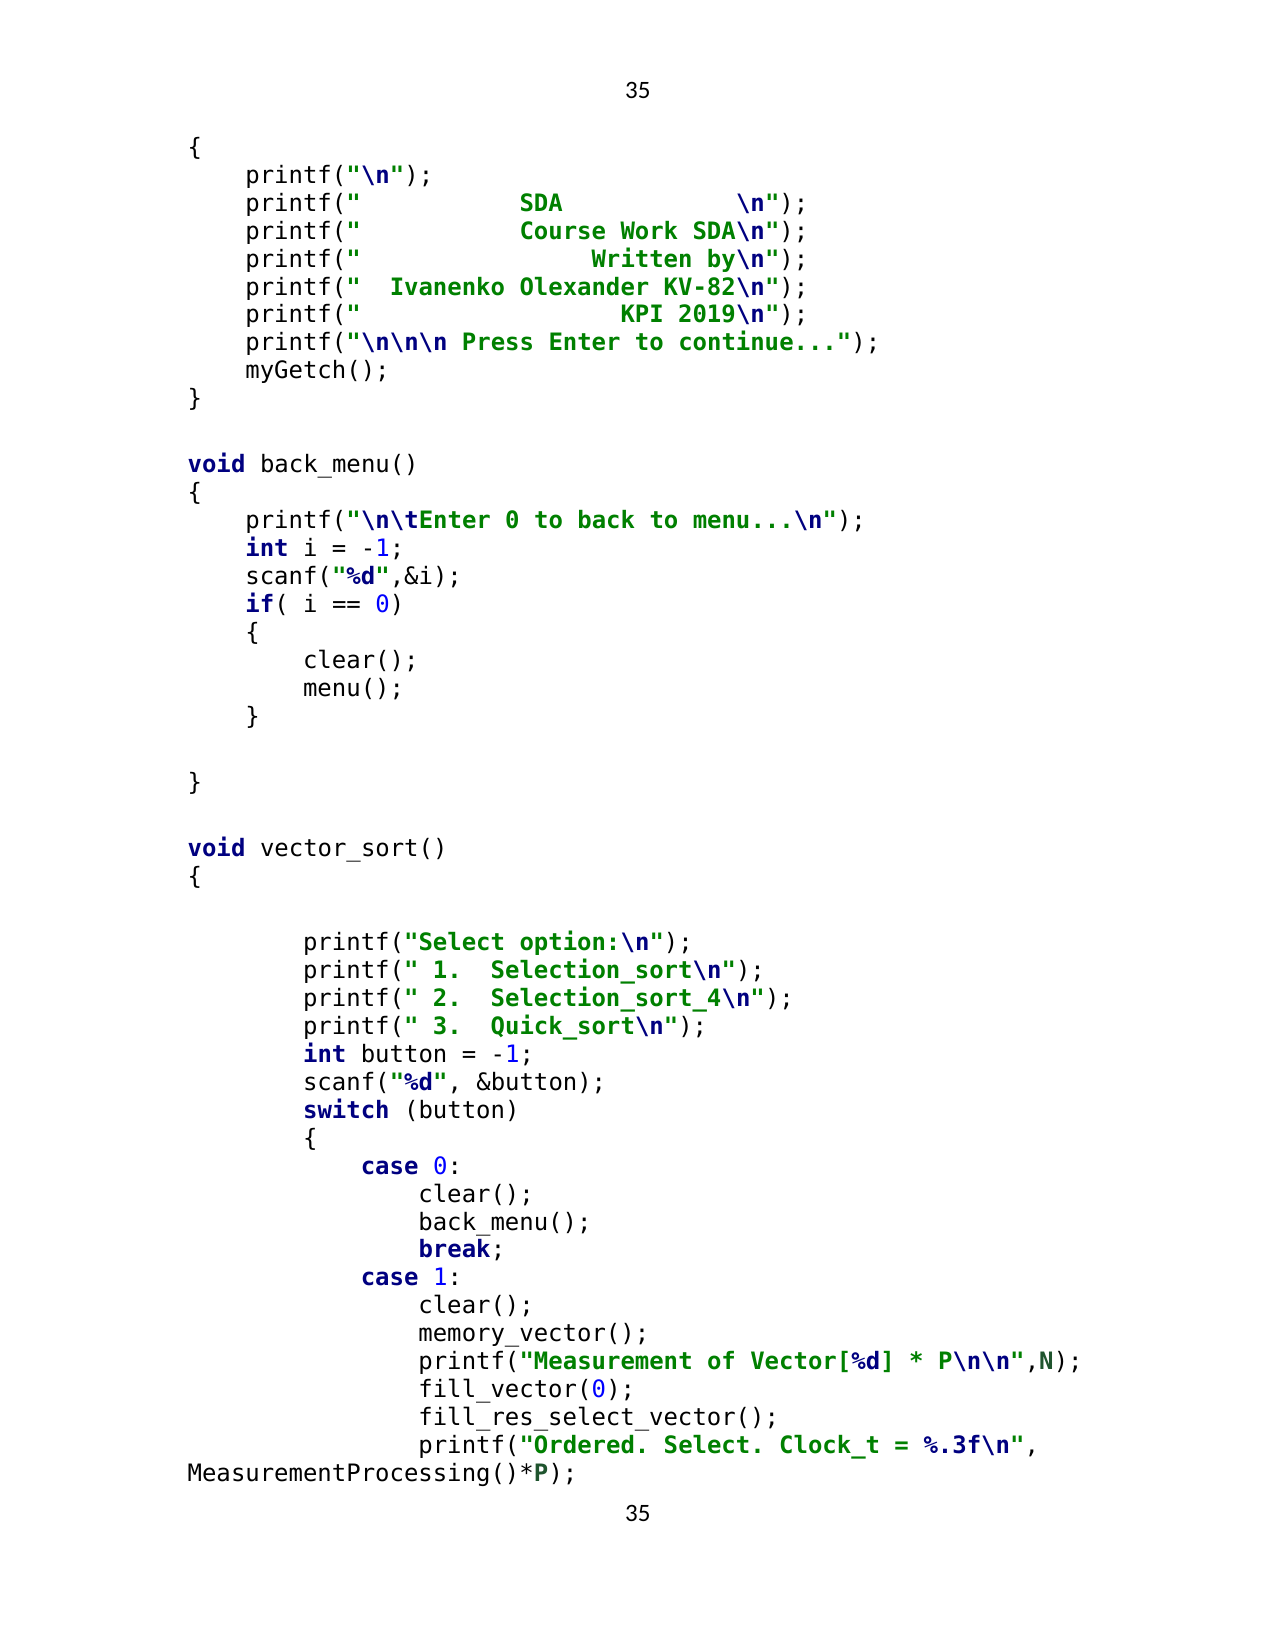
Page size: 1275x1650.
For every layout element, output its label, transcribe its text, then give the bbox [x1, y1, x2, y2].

text { printf("\n"); printf(" SDA \n"); printf(" Course Work SDA\n"); printf(" Written by\n"); printf(" Ivanenko Olexander KV-82\n"); printf(" KPI 2019\n"); printf("\n\n\n Press Enter to continue..."); myGetch(); } void back_menu() { printf("\n\tEnter 0 to back to menu...\n"); int i = -1; scanf("%d",&i); if( i == 0) { clear(); menu(); } } void vector_sort() { printf("Select option:\n"); printf(" 1. Selection_sort\n"); printf(" 2. Selection_sort_4\n"); printf(" 3. Quick_sort\n"); int button = -1; scanf("%d", &button); switch (button) { case 0: clear(); back_menu(); break; case 1: clear(); memory_vector(); printf("Measurement of Vector[%d] * P\n\n",N); fill_vector(0); fill_res_select_vector(); printf("Ordered. Select. Clock_t = %.3f\n", MeasurementProcessing()*P); [187, 133, 1087, 1487]
